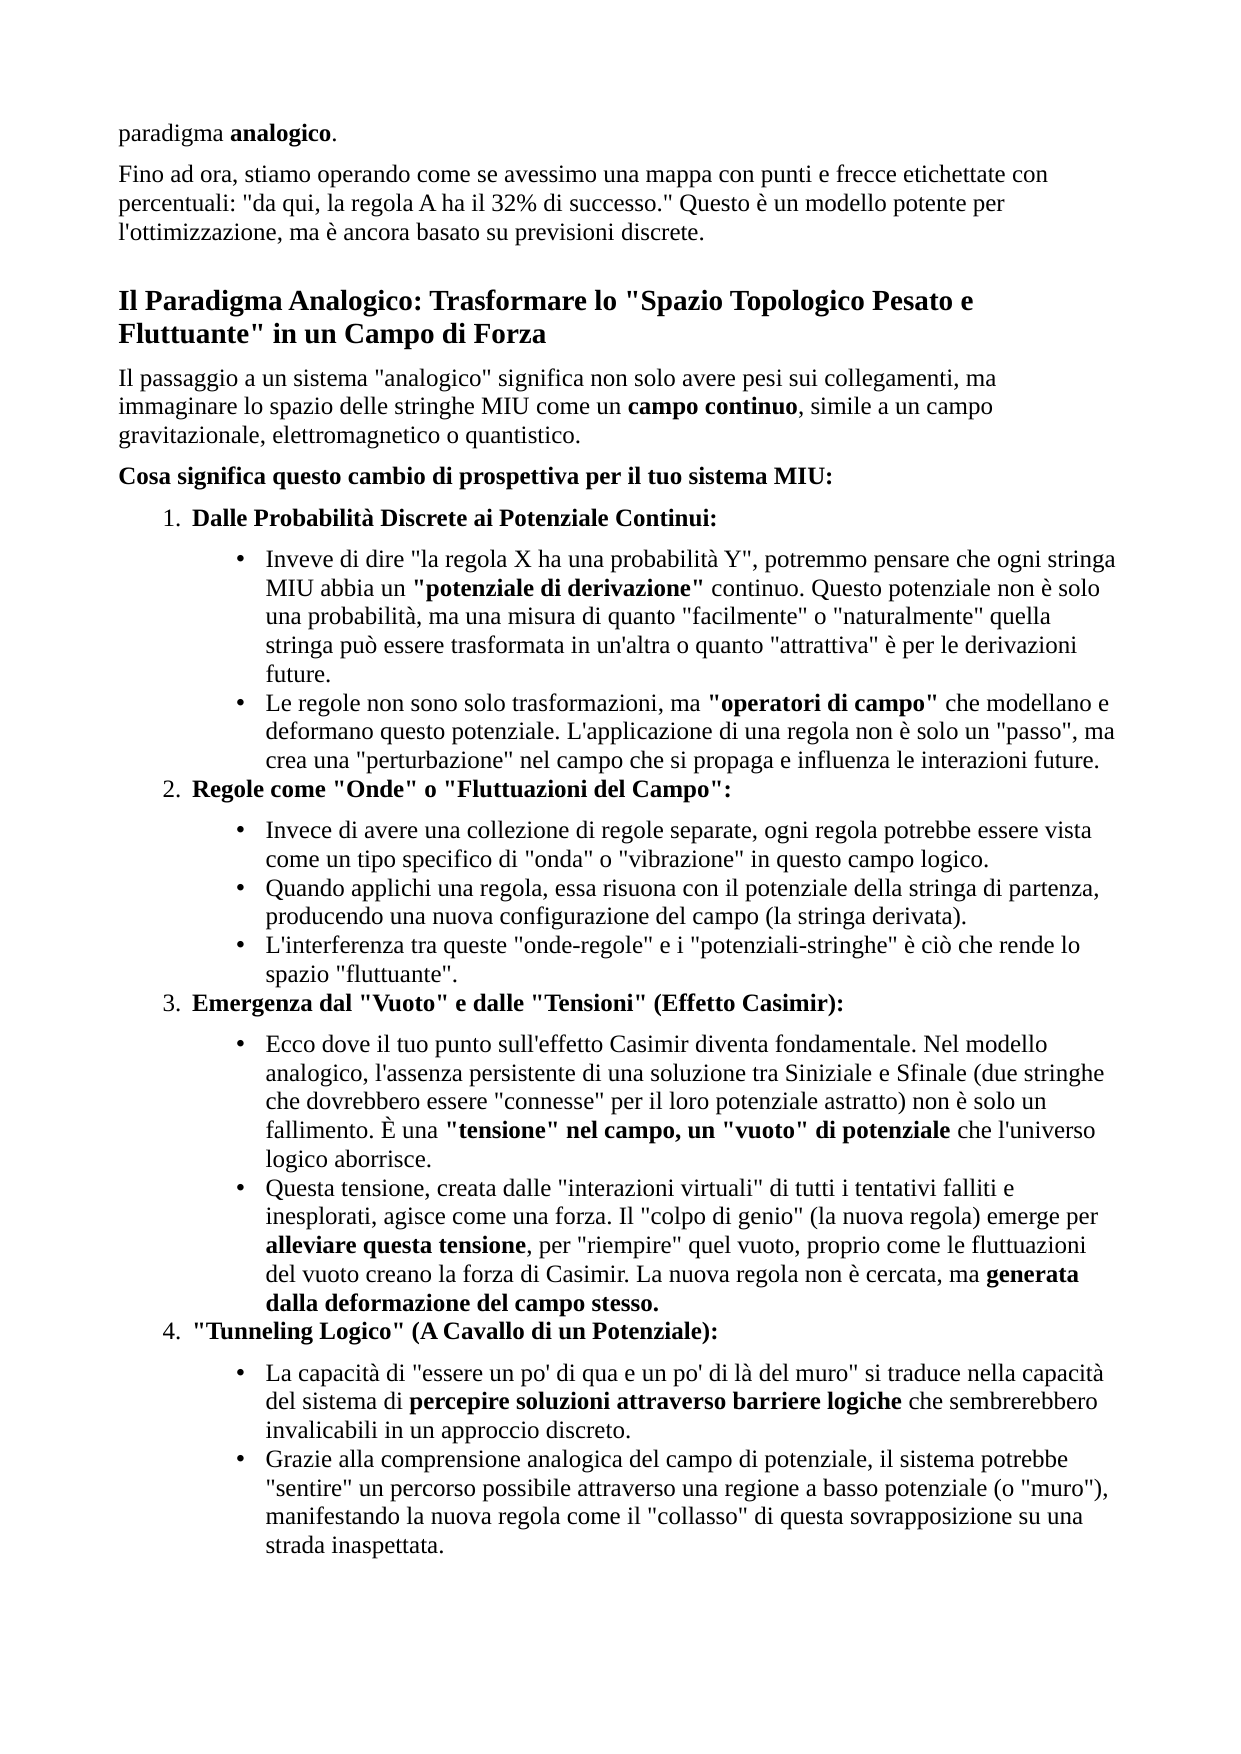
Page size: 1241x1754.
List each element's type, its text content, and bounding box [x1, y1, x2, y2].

text paradigma analogico. [118, 118, 1122, 147]
list Questa tensione, creata dalle "interazioni virtuali" di tutti i tentativi falliti e inesplorati, agisce come una forza. Il "colpo di genio" (la nuova regola) emerge per alleviare questa tensione, per "riempire" quel vuoto, proprio come le fluttuazioni del vuoto creano la forza di Casimir. La nuova regola non è cercata, ma generata dalla deformazione del campo stesso. [236, 1173, 1122, 1316]
list La capacità di "essere un po' di qua e un po' di là del muro" si traduce nella capacità del sistema di percepire soluzioni attraverso barriere logiche che sembrerebbero invalicabili in un approccio discreto. [236, 1358, 1122, 1444]
list L'interferenza tra queste "onde-regole" e i "potenziali-stringhe" è ciò che rende lo spazio "fluttuante". [236, 930, 1122, 988]
text Fino ad ora, stiamo operando come se avessimo una mappa con punti e frecce etichettate con percentuali: "da qui, la regola A ha il 32% di successo." Questo è un modello potente per l'ottimizzazione, ma è ancora basato su previsioni discrete. [118, 159, 1122, 246]
list Le regole non sono solo trasformazioni, ma "operatori di campo" che modellano e deformano questo potenziale. L'applicazione di una regola non è solo un "passo", ma crea una "perturbazione" nel campo che si propaga e influenza le interazioni future. [236, 688, 1122, 774]
subtitle Il Paradigma Analogico: Trasformare lo "Spazio Topologico Pesato e Fluttuante" in un Campo di Forza [118, 283, 1122, 350]
list Ecco dove il tuo punto sull'effetto Casimir diventa fondamentale. Nel modello analogico, l'assenza persistente di una soluzione tra Siniziale​ e Sfinale​ (due stringhe che dovrebbero essere "connesse" per il loro potenziale astratto) non è solo un fallimento. È una "tensione" nel campo, un "vuoto" di potenziale che l'universo logico aborrisce. [236, 1029, 1122, 1173]
list Regole come "Onde" o "Fluttuazioni del Campo": [162, 774, 1122, 803]
list Invece di avere una collezione di regole separate, ogni regola potrebbe essere vista come un tipo specifico di "onda" o "vibrazione" in questo campo logico. [236, 815, 1122, 873]
list Dalle Probabilità Discrete ai Potenziale Continui: [162, 503, 1122, 531]
list Quando applichi una regola, essa risuona con il potenziale della stringa di partenza, producendo una nuova configurazione del campo (la stringa derivata). [236, 873, 1122, 930]
list Inveve di dire "la regola X ha una probabilità Y", potremmo pensare che ogni stringa MIU abbia un "potenziale di derivazione" continuo. Questo potenziale non è solo una probabilità, ma una misura di quanto "facilmente" o "naturalmente" quella stringa può essere trasformata in un'altra o quanto "attrattiva" è per le derivazioni future. [236, 544, 1122, 688]
text Il passaggio a un sistema "analogico" significa non solo avere pesi sui collegamenti, ma immaginare lo spazio delle stringhe MIU come un campo continuo, simile a un campo gravitazionale, elettromagnetico o quantistico. [118, 363, 1122, 449]
list "Tunneling Logico" (A Cavallo di un Potenziale): [162, 1316, 1122, 1345]
list Emergenza dal "Vuoto" e dalle "Tensioni" (Effetto Casimir): [162, 988, 1122, 1016]
text Cosa significa questo cambio di prospettiva per il tuo sistema MIU: [118, 461, 1122, 490]
list Grazie alla comprensione analogica del campo di potenziale, il sistema potrebbe "sentire" un percorso possibile attraverso una regione a basso potenziale (o "muro"), manifestando la nuova regola come il "collasso" di questa sovrapposizione su una strada inaspettata. [236, 1444, 1122, 1559]
